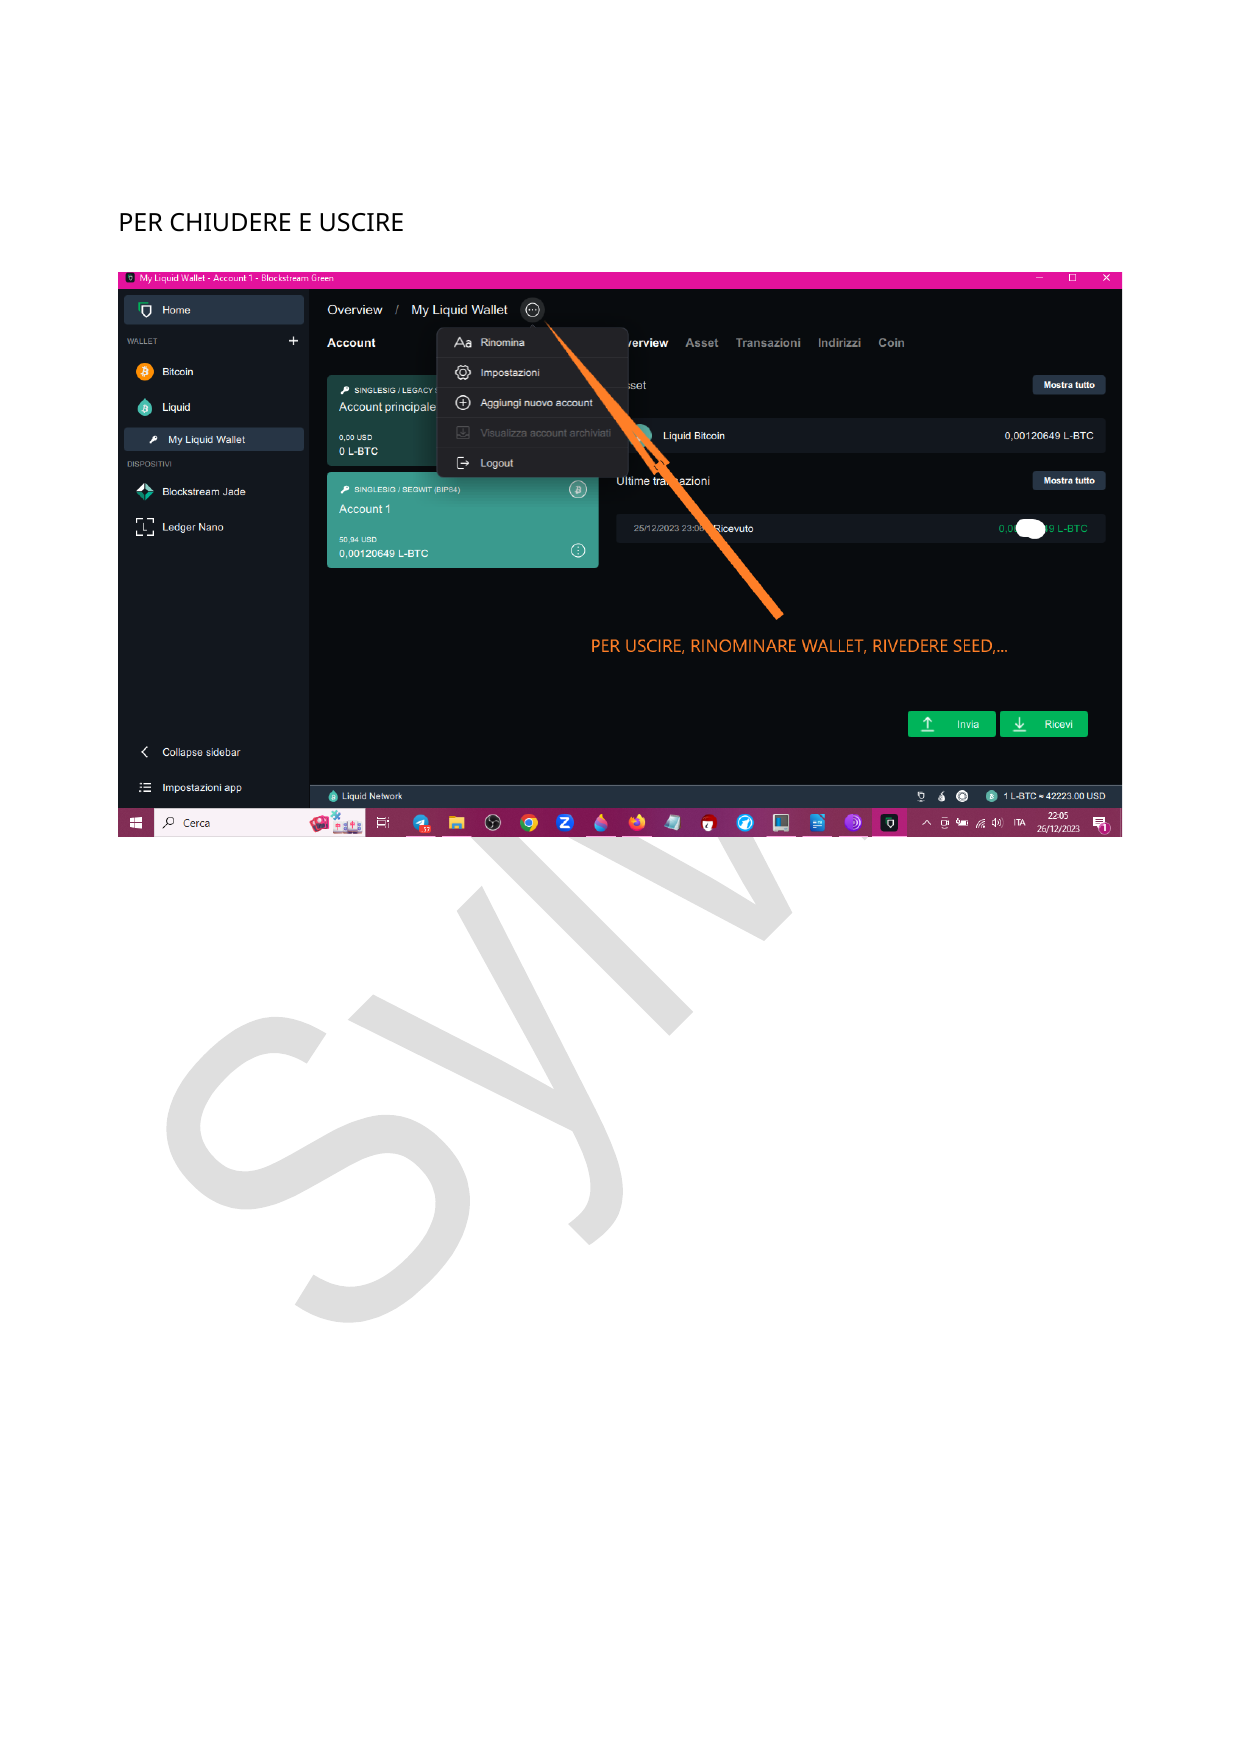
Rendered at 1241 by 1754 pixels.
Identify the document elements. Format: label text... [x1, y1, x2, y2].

picture [118, 272, 1123, 837]
text PER CHIUDERE E USCIRE [118, 204, 1122, 238]
